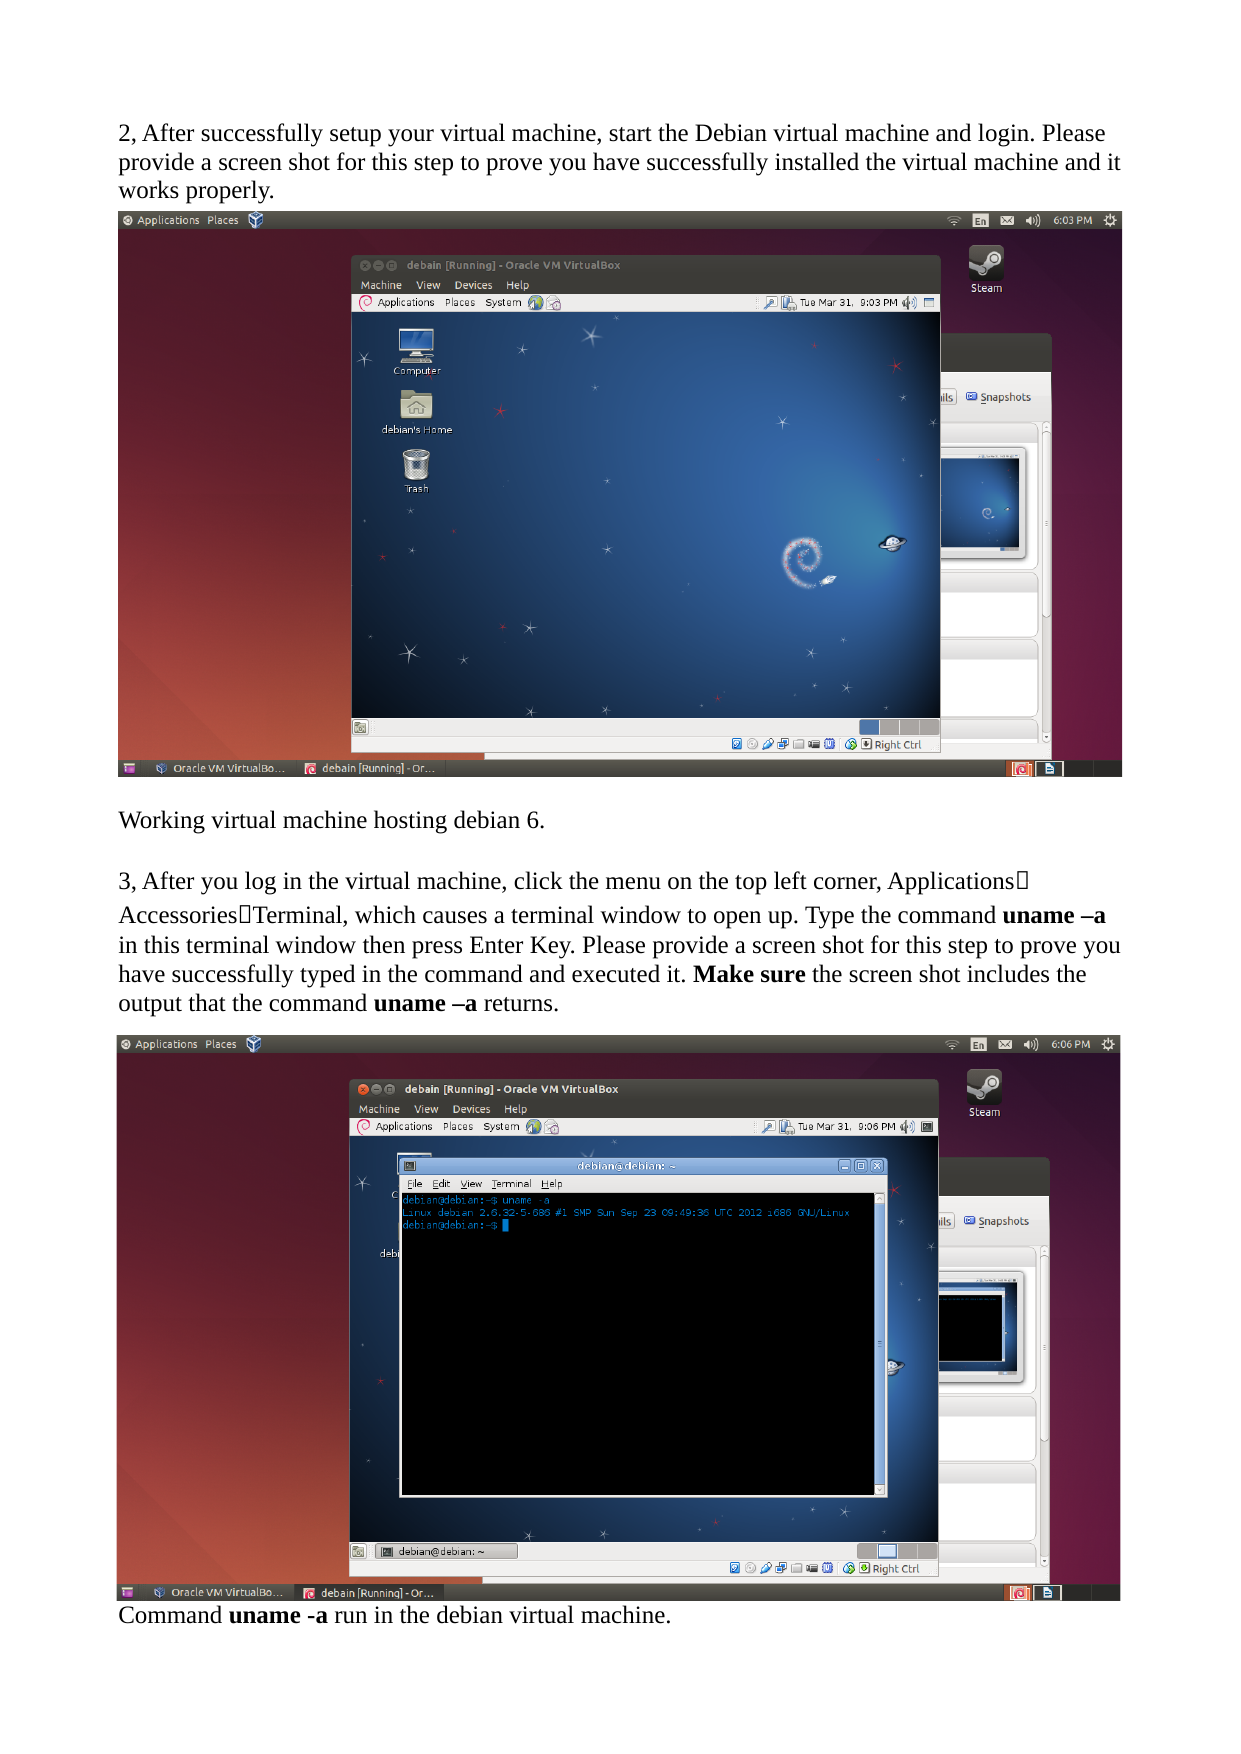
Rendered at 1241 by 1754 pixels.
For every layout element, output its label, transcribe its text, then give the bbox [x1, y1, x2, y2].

text Command uname -a run in the debian virtual machine. [118, 1017, 1122, 1629]
text Working virtual machine hosting debian 6. [118, 805, 1122, 834]
picture [116, 1035, 1121, 1601]
text 2, After successfully setup your virtual machine, start the Debian virtual machine and login. Please provide a screen shot for this step to prove you have successfully installed the virtual machine and it works properly. [118, 118, 1122, 204]
text 3, After you log in the virtual machine, click the menu on the top left corner, Applications AccessoriesTerminal, which causes a terminal window to open up. Type the command uname –a in this terminal window then press Enter Key. Please provide a screen shot for this step to prove you have successfully typed in the command and executed it. Make sure the screen shot includes the output that the command uname –a returns. [118, 862, 1122, 1017]
picture [118, 211, 1123, 777]
